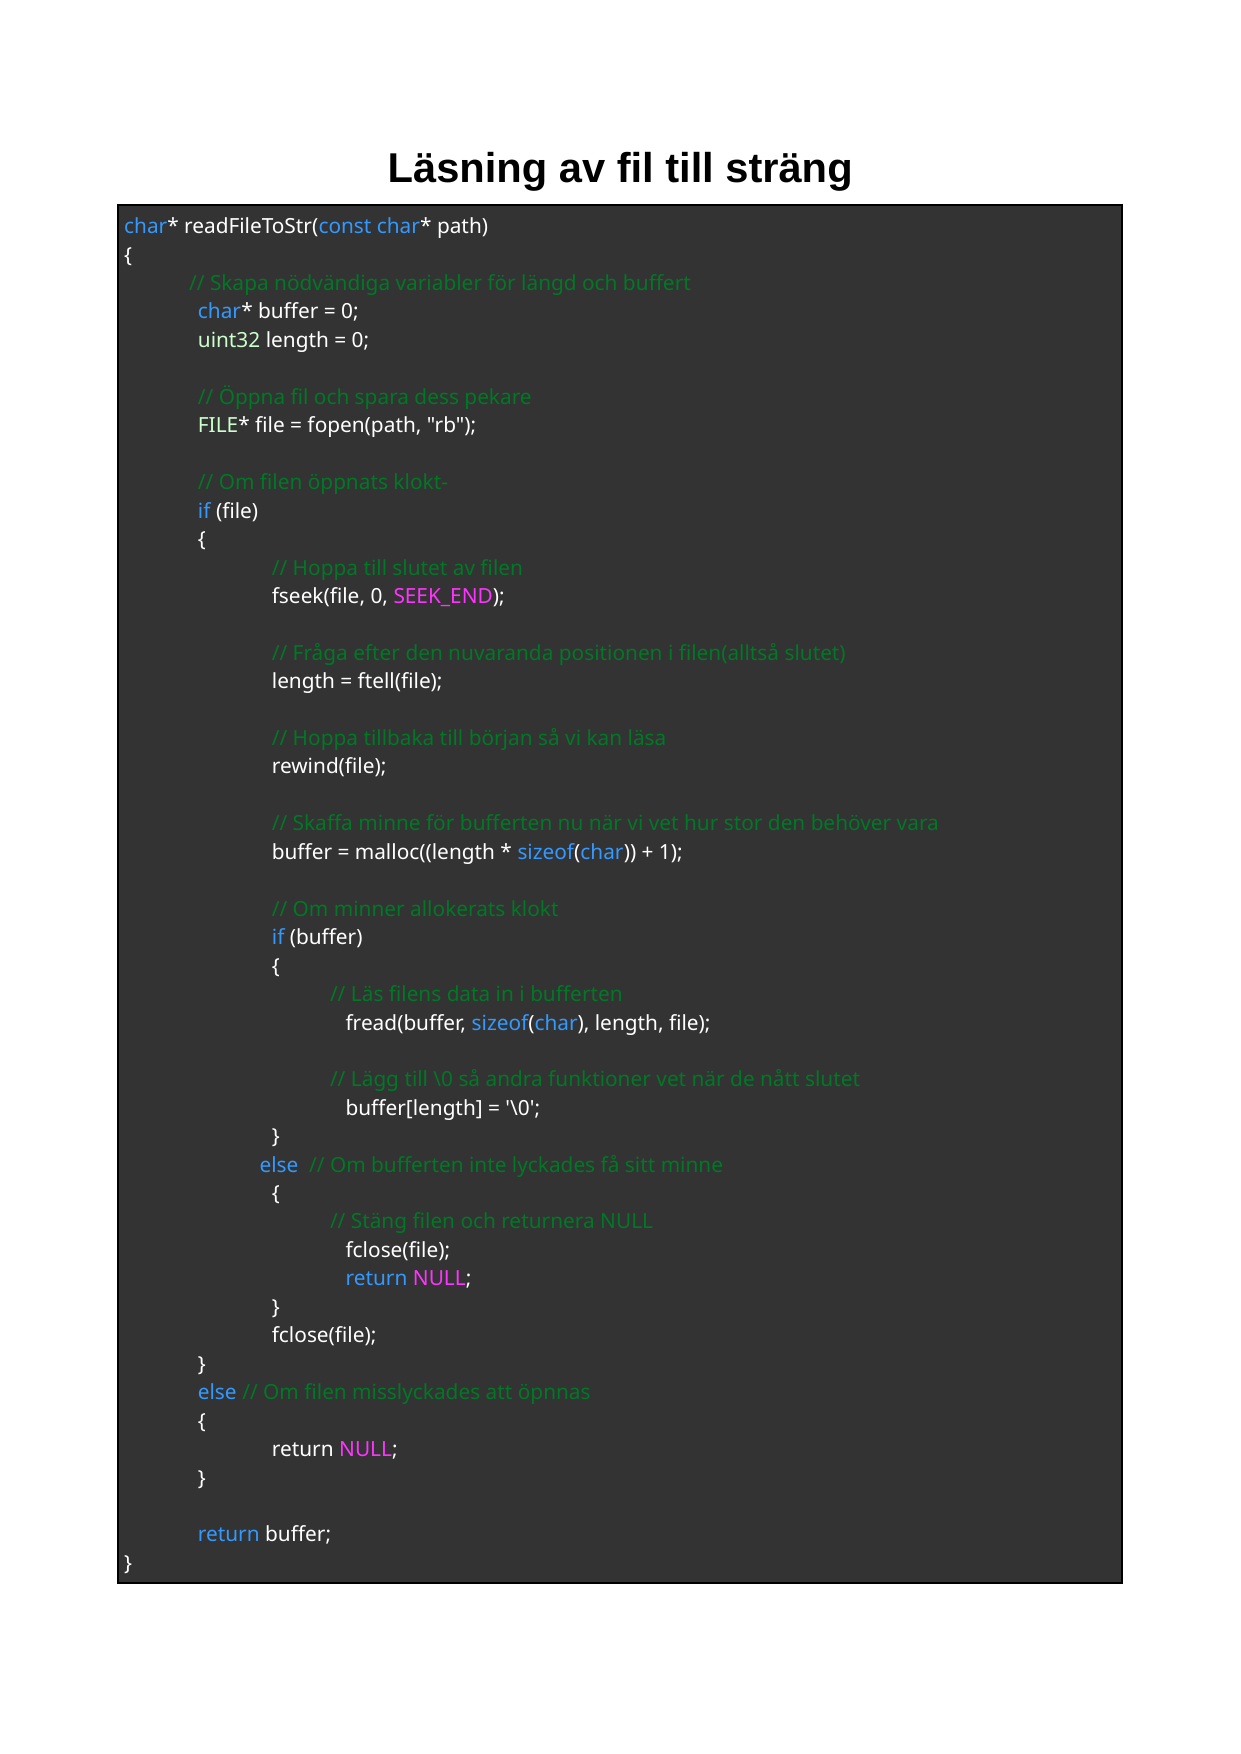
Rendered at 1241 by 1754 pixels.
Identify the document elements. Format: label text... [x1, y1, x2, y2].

title Läsning av fil till sträng [118, 143, 1122, 191]
table_header char* readFileToStr(const char* path) { // Skapa nödvändiga variabler för längd och buffert char* buffer = 0; uint32 length = 0; // Öppna fil och spara dess pekare FILE* file = fopen(path, "rb"); // Om filen öppnats klokt- if (file) { // Hoppa till slutet av filen fseek(file, 0, SEEK_END); // Fråga efter den nuvaranda positionen i filen(alltså slutet) length = ftell(file); // Hoppa tillbaka till början så vi kan läsa rewind(file); // Skaffa minne för bufferten nu när vi vet hur stor den behöver vara buffer = malloc((length * sizeof(char)) + 1); // Om minner allokerats klokt if (buffer) { // Läs filens data in i bufferten fread(buffer, sizeof(char), length, file); // Lägg till \0 så andra funktioner vet när de nått slutet buffer[length] = '\0'; } else // Om bufferten inte lyckades få sitt minne { // Stäng filen och returnera NULL fclose(file); return NULL; } fclose(file); } else // Om filen misslyckades att öpnnas { return NULL; } return buffer; } [119, 206, 1121, 1582]
